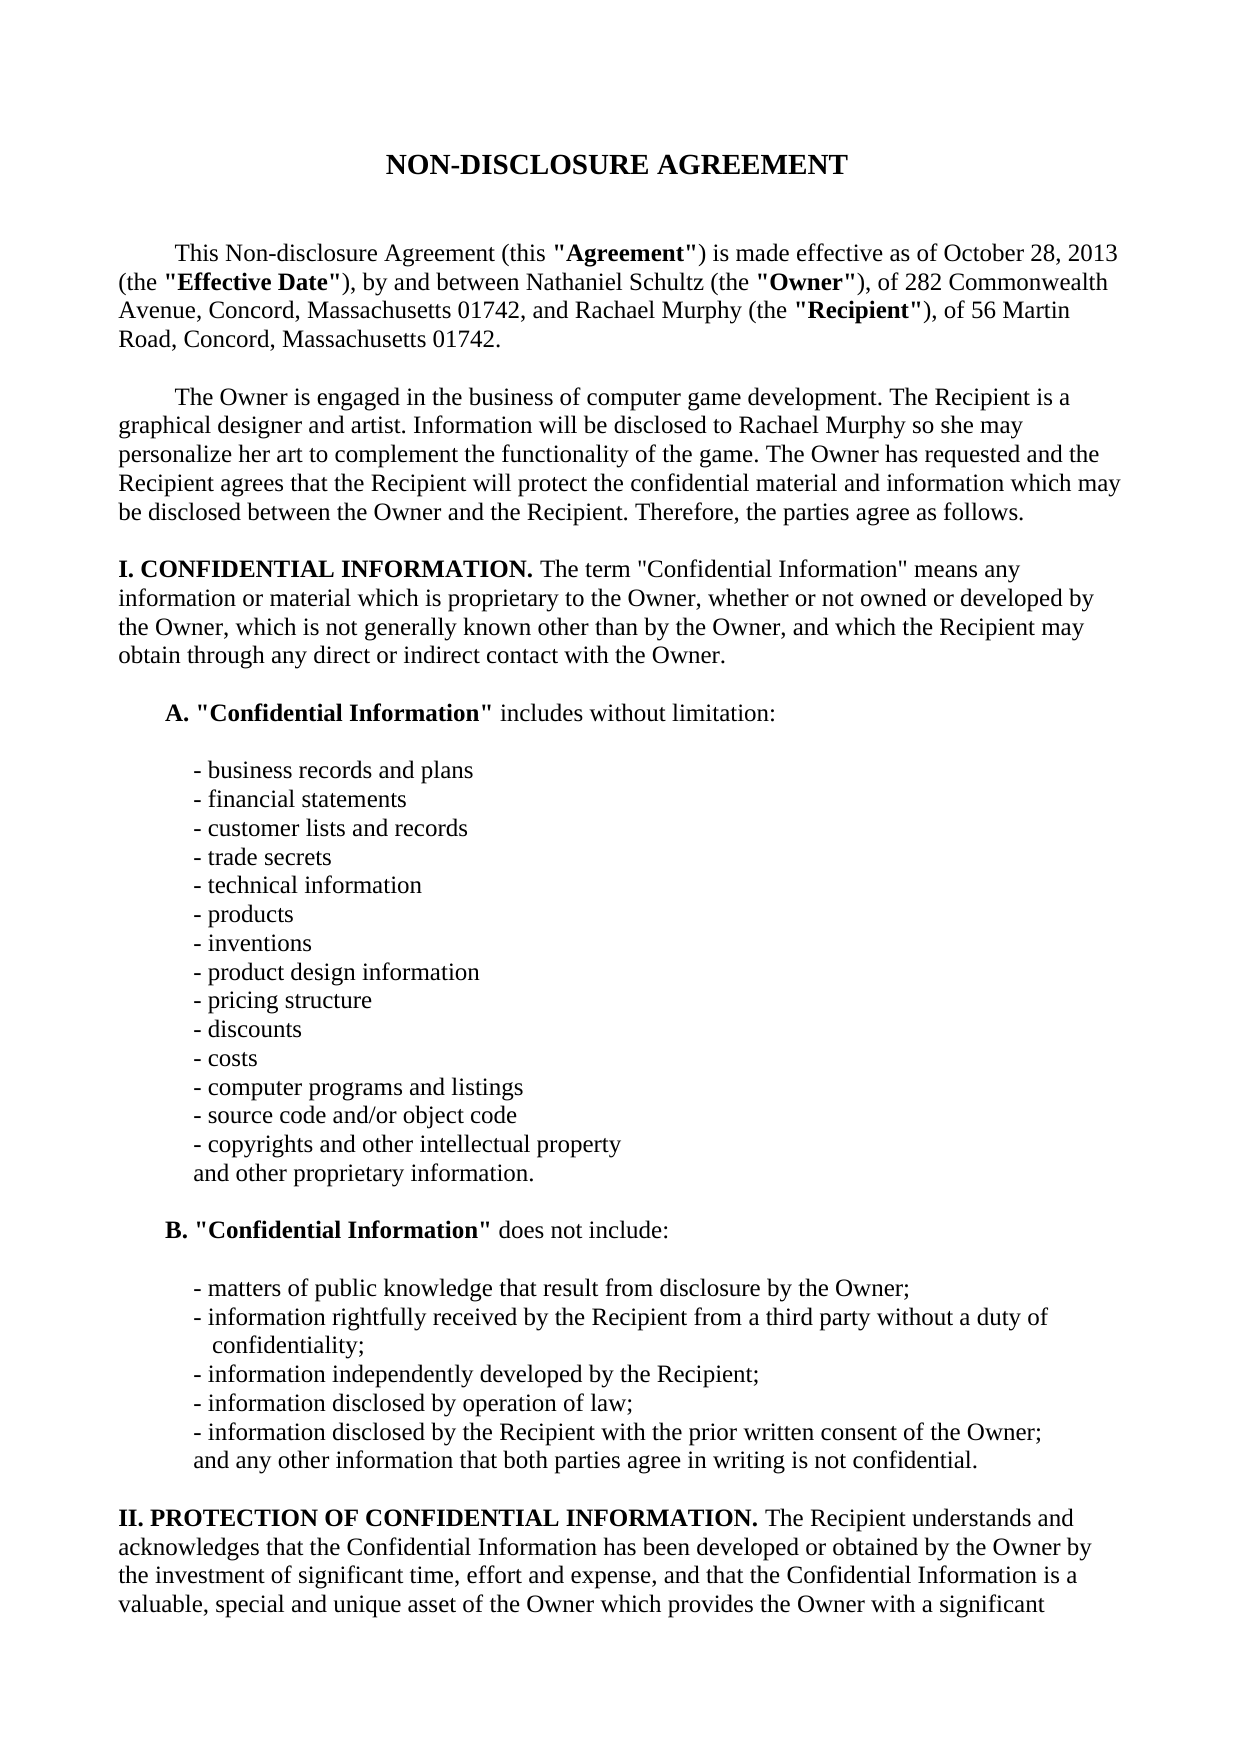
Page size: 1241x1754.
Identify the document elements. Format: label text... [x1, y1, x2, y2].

text - information disclosed by operation of law; [193, 1388, 1122, 1417]
text - customer lists and records [193, 813, 1122, 842]
text - business records and plans [193, 755, 1122, 784]
text - source code and/or object code [193, 1100, 1122, 1129]
text - products [193, 899, 1122, 928]
text The Owner is engaged in the business of computer game development. The Recipient is a graphical designer and artist. Information will be disclosed to Rachael Murphy so she may personalize her art to complement the functionality of the game. The Owner has requested and the Recipient agrees that the Recipient will protect the confidential material and information which may be disclosed between the Owner and the Recipient. Therefore, the parties agree as follows. [118, 382, 1122, 525]
text - trade secrets [193, 842, 1122, 870]
text - pricing structure [193, 985, 1122, 1014]
text - financial statements [193, 784, 1122, 813]
text B. "Confidential Information" does not include: [165, 1215, 1122, 1244]
text and any other information that both parties agree in writing is not confidential. [193, 1445, 1122, 1474]
text - copyrights and other intellectual property [193, 1129, 1122, 1158]
text - information independently developed by the Recipient; [193, 1359, 1122, 1388]
text - product design information [193, 957, 1122, 985]
text - information disclosed by the Recipient with the prior written consent of the Owner; [193, 1417, 1122, 1445]
text - costs [193, 1043, 1122, 1072]
text - information rightfully received by the Recipient from a third party without a duty of confidentiality; [193, 1302, 1122, 1359]
text - discounts [193, 1014, 1122, 1043]
text II. PROTECTION OF CONFIDENTIAL INFORMATION. The Recipient understands and acknowledges that the Confidential Information has been developed or obtained by the Owner by the investment of significant time, effort and expense, and that the Confidential Information is a valuable, special and unique asset of the Owner which provides the Owner with a significant [118, 1503, 1122, 1618]
text - inventions [193, 928, 1122, 957]
text and other proprietary information. [193, 1158, 1122, 1187]
text - matters of public knowledge that result from disclosure by the Owner; [193, 1273, 1122, 1302]
text This Non-disclosure Agreement (this "Agreement") is made effective as of October 28, 2013 (the "Effective Date"), by and between Nathaniel Schultz (the "Owner"), of 282 Commonwealth Avenue, Concord, Massachusetts 01742, and Rachael Murphy (the "Recipient"), of 56 Martin Road, Concord, Massachusetts 01742. [118, 238, 1122, 353]
text - technical information [193, 870, 1122, 899]
text - computer programs and listings [193, 1072, 1122, 1100]
text I. CONFIDENTIAL INFORMATION. The term "Confidential Information" means any information or material which is proprietary to the Owner, whether or not owned or developed by the Owner, which is not generally known other than by the Owner, and which the Recipient may obtain through any direct or indirect contact with the Owner. [118, 554, 1122, 669]
text A. "Confidential Information" includes without limitation: [165, 698, 1122, 727]
text NON-DISCLOSURE AGREEMENT [118, 147, 1122, 180]
